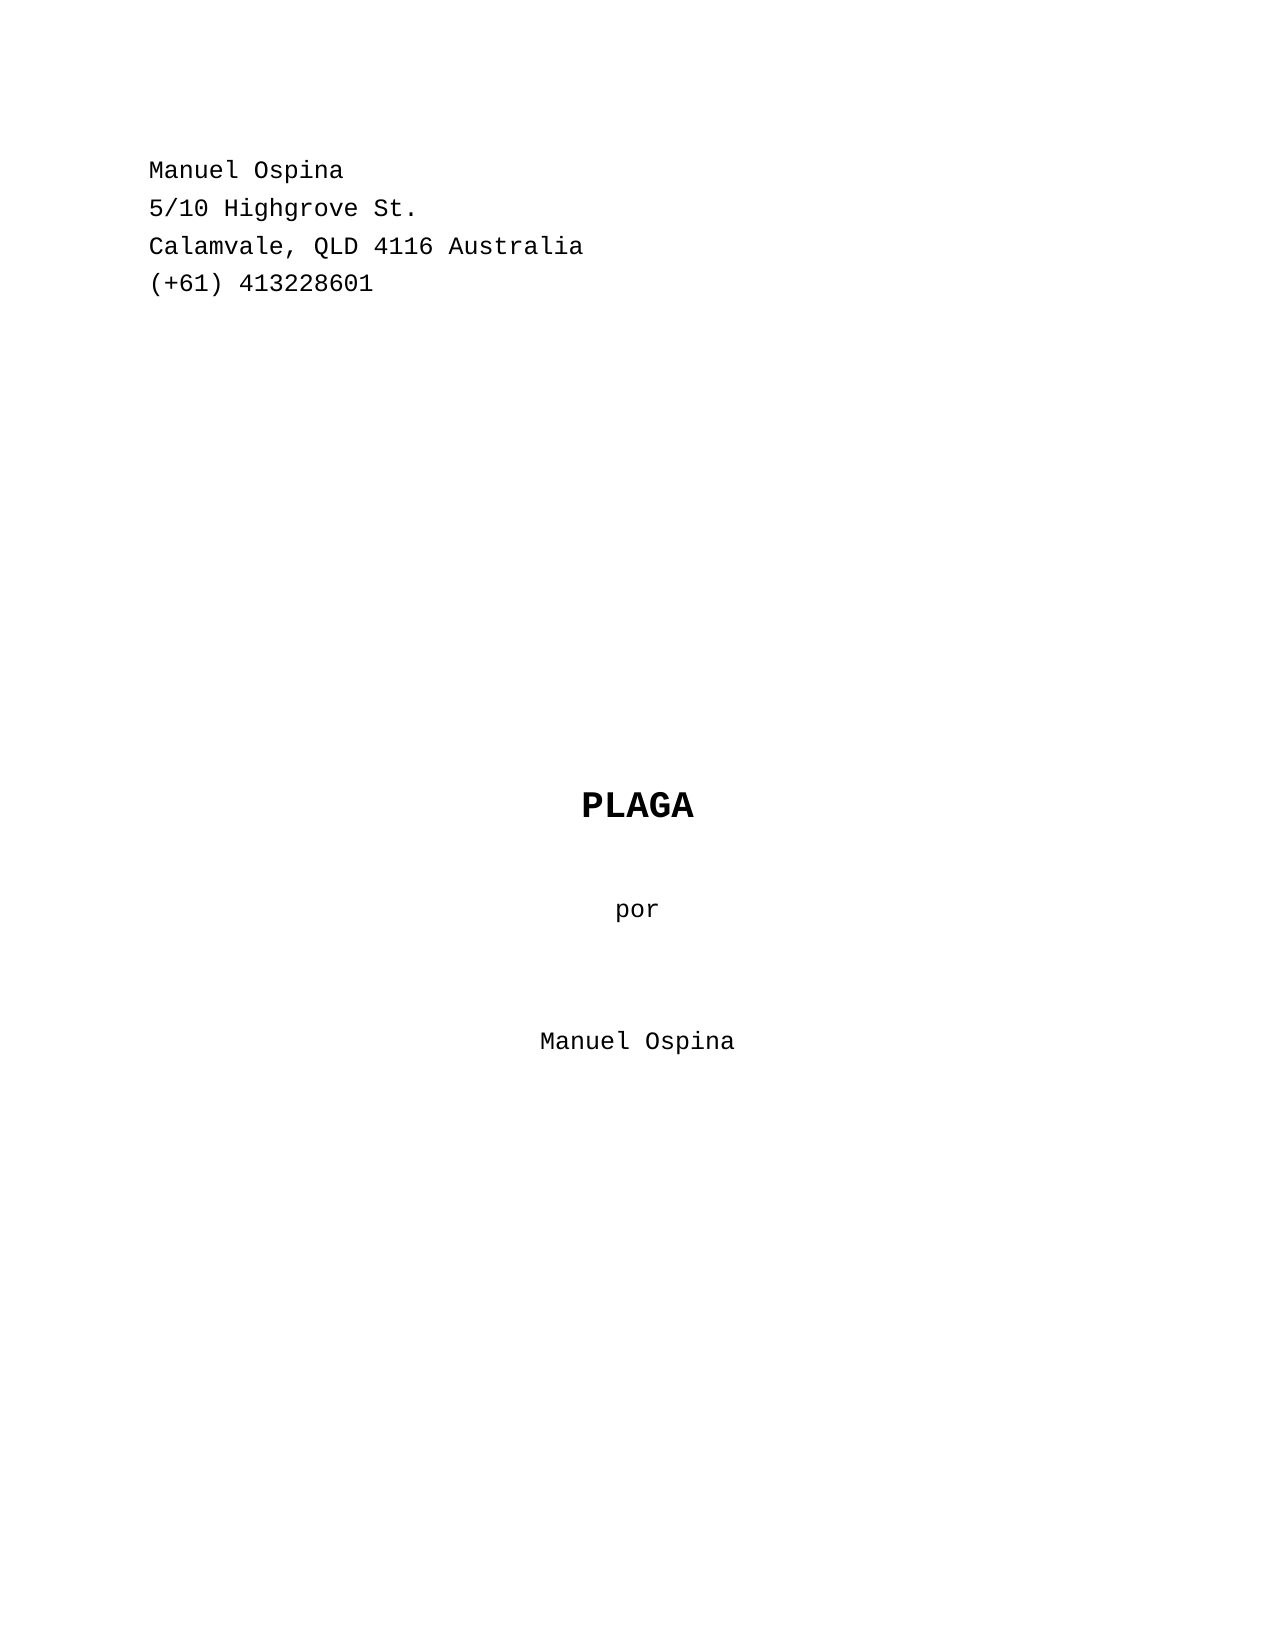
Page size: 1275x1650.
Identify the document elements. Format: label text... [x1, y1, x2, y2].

text Manuel Ospina [148, 158, 1126, 186]
text Calamvale, QLD 4116 Australia [148, 233, 1126, 262]
text por [158, 897, 1117, 925]
text 5/10 Highgrove St. [148, 196, 1126, 224]
text (+61) 413228601 [148, 271, 1126, 299]
text Manuel Ospina [158, 1029, 1117, 1057]
subtitle Plaga [148, 787, 1126, 829]
